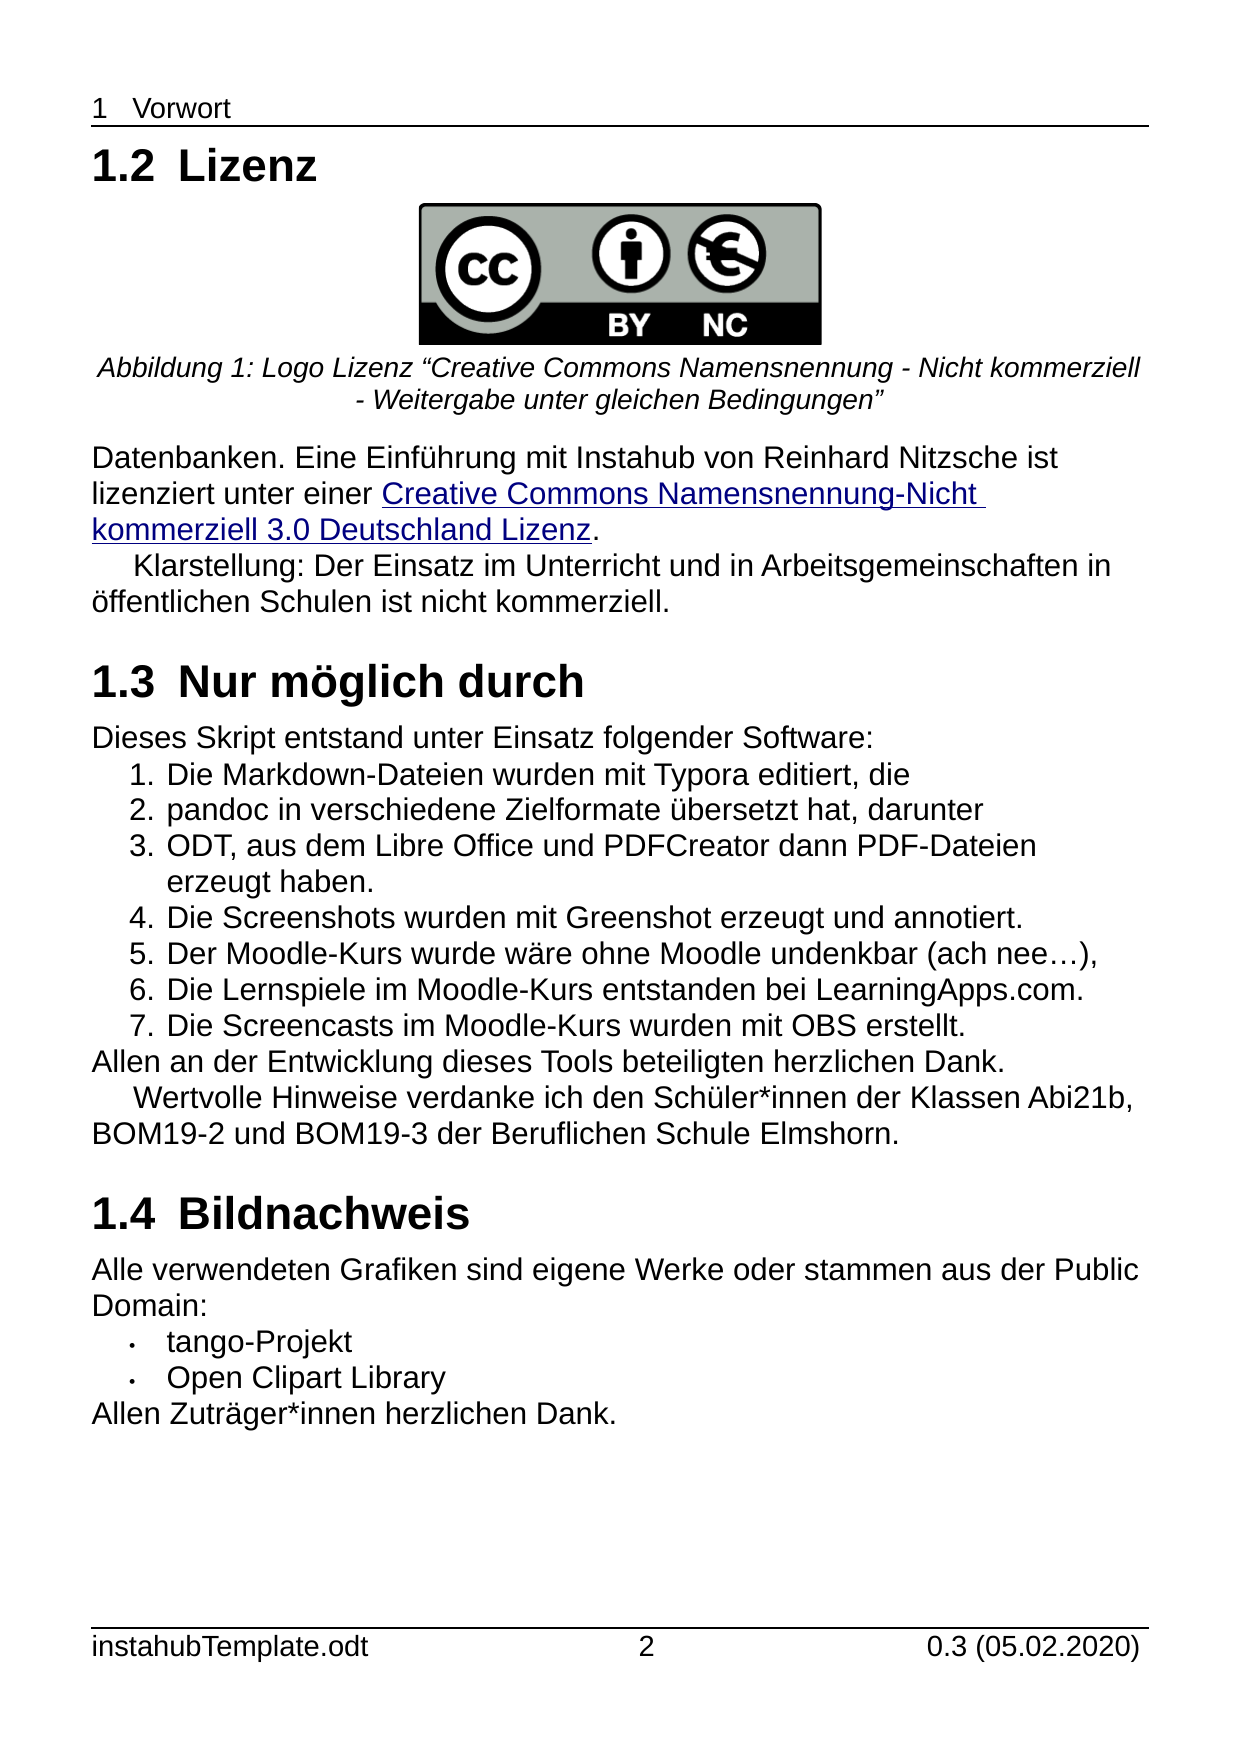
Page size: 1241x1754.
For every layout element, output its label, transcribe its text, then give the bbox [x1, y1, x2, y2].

text Wertvolle Hinweise verdanke ich den Schüler*innen der Klassen Abi21b, BOM19-2 und BOM19-3 der Beruflichen Schule Elmshorn. [91, 1079, 1149, 1151]
list pandoc in verschiedene Zielformate übersetzt hat, darunter [129, 791, 1149, 827]
list Die Lernspiele im Moodle-Kurs entstanden bei LearningApps.com. [129, 971, 1149, 1007]
list tango-Projekt [129, 1323, 1149, 1359]
subtitle Bildnachweis [91, 1186, 1149, 1239]
text Abbildung 1: Logo Lizenz “Creative Commons Namensnennung - Nicht kommerziell - Weitergabe unter gleichen Bedingungen” [91, 351, 1149, 416]
list ODT, aus dem Libre Office und PDFCreator dann PDF-Dateien erzeugt haben. [129, 827, 1149, 899]
subtitle Nur möglich durch [91, 654, 1149, 707]
text Dieses Skript entstand unter Einsatz folgender Software: [91, 719, 1149, 756]
text Datenbanken. Eine Einführung mit Instahub von Reinhard Nitzsche ist lizenziert unter einer Creative Commons Namensnennung-Nicht kommerziell 3.0 Deutschland Lizenz. [91, 439, 1149, 547]
picture [418, 203, 822, 345]
text Allen an der Entwicklung dieses Tools beteiligten herzlichen Dank. [91, 1043, 1149, 1079]
list Open Clipart Library [129, 1359, 1149, 1395]
list Die Screencasts im Moodle-Kurs wurden mit OBS erstellt. [129, 1007, 1149, 1043]
text Alle verwendeten Grafiken sind eigene Werke oder stammen aus der Public Domain: [91, 1251, 1149, 1323]
list Der Moodle-Kurs wurde wäre ohne Moodle undenkbar (ach nee…), [129, 935, 1149, 971]
list Die Markdown-Dateien wurden mit Typora editiert, die [129, 756, 1149, 791]
text Klarstellung: Der Einsatz im Unterricht und in Arbeitsgemeinschaften in öffentlichen Schulen ist nicht kommerziell. [91, 547, 1149, 619]
list Die Screenshots wurden mit Greenshot erzeugt und annotiert. [129, 899, 1149, 935]
text Allen Zuträger*innen herzlichen Dank. [91, 1395, 1149, 1431]
subtitle Lizenz [91, 139, 1149, 192]
